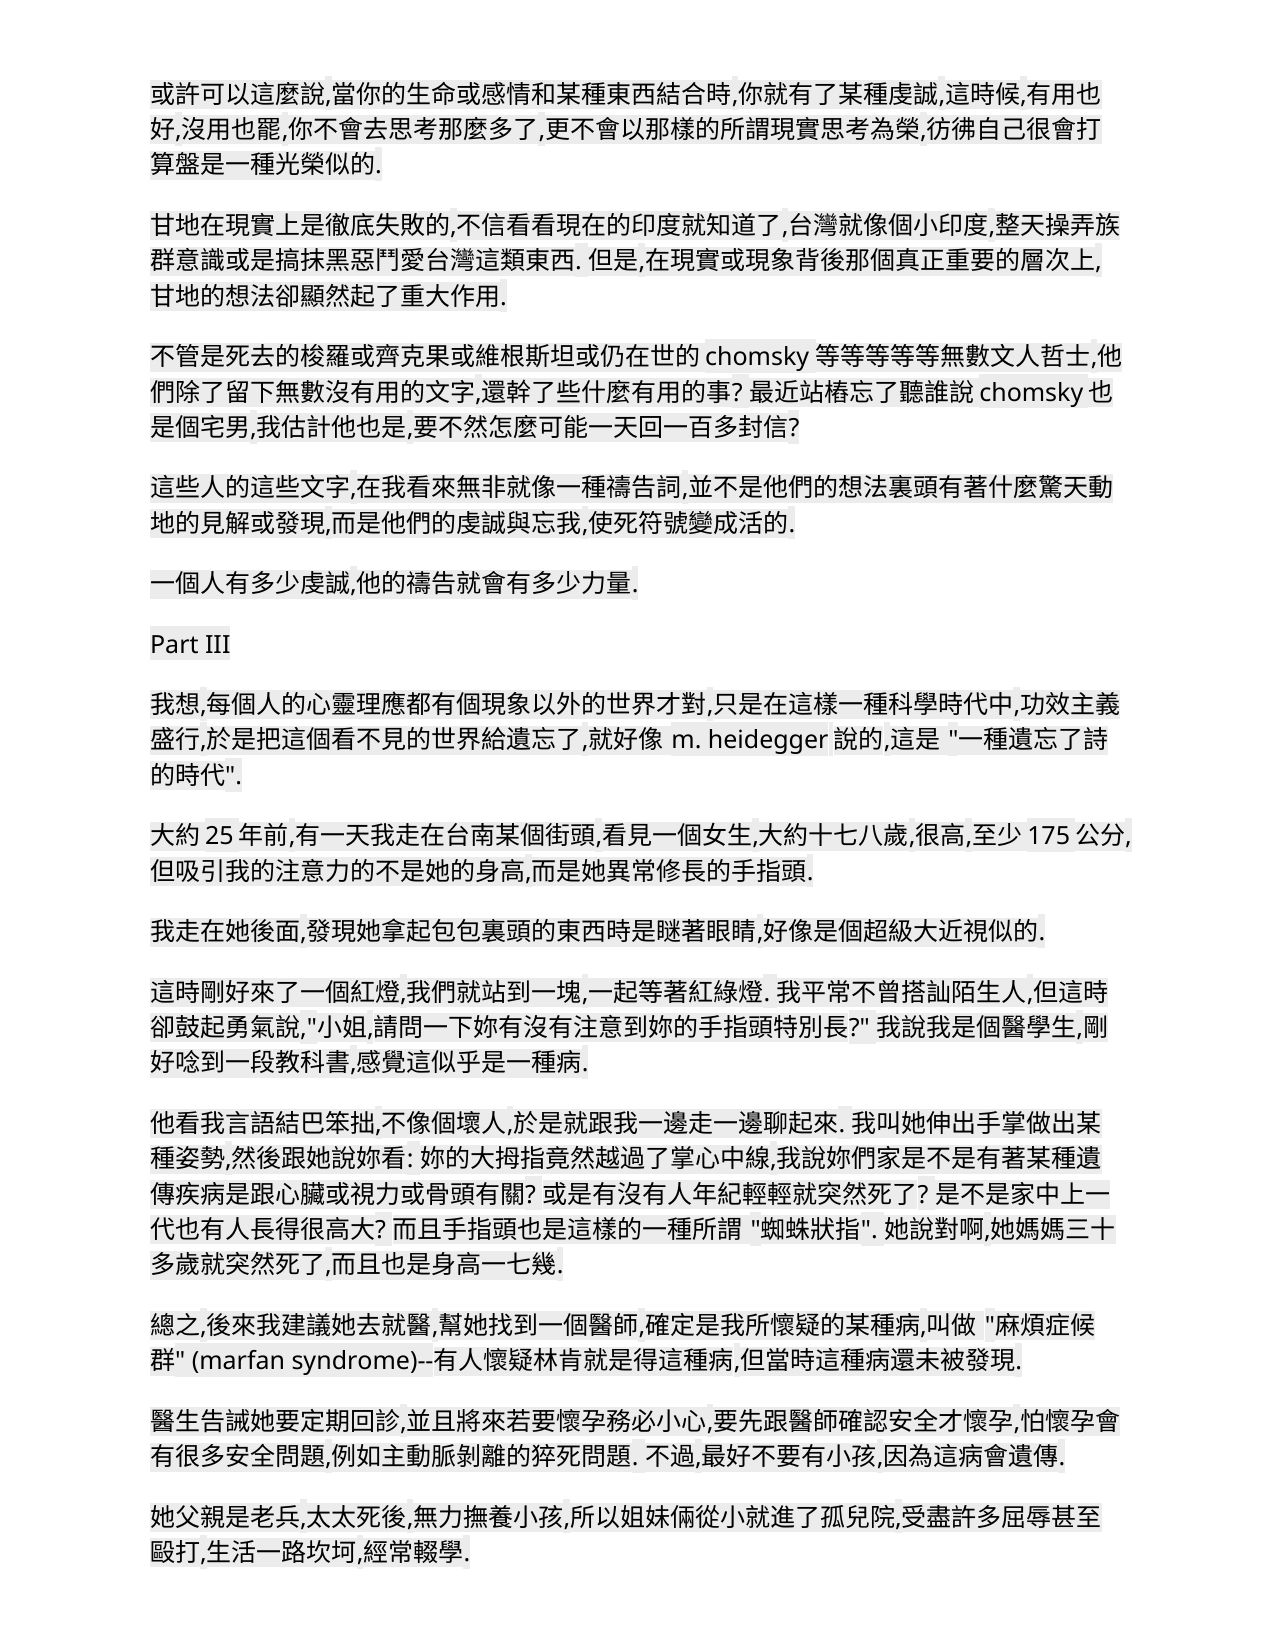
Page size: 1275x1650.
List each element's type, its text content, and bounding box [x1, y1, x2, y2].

text 我走在她後面,發現她拿起包包裏頭的東西時是瞇著眼睛,好像是個超級大近視似的. [150, 912, 1125, 948]
text 一個人有多少虔誠,他的禱告就會有多少力量. [150, 564, 1125, 600]
text 甘地在現實上是徹底失敗的,不信看看現在的印度就知道了,台灣就像個小印度,整天操弄族群意識或是搞抹黑惡鬥愛台灣這類東西. 但是,在現實或現象背後那個真正重要的層次上,甘地的想法卻顯然起了重大作用. [150, 206, 1125, 312]
text Part III [150, 625, 1125, 660]
text 她父親是老兵,太太死後,無力撫養小孩,所以姐妹倆從小就進了孤兒院,受盡許多屈辱甚至毆打,生活一路坎坷,經常輟學. [150, 1498, 1125, 1569]
text 這些人的這些文字,在我看來無非就像一種禱告詞,並不是他們的想法裏頭有著什麼驚天動地的見解或發現,而是他們的虔誠與忘我,使死符號變成活的. [150, 469, 1125, 539]
text 不管是死去的梭羅或齊克果或維根斯坦或仍在世的chomsky 等等等等等無數文人哲士,他們除了留下無數沒有用的文字,還幹了些什麼有用的事? 最近站樁忘了聽誰說chomsky也是個宅男,我估計他也是,要不然怎麼可能一天回一百多封信? [150, 337, 1125, 444]
text 我想,每個人的心靈理應都有個現象以外的世界才對,只是在這樣一種科學時代中,功效主義盛行,於是把這個看不見的世界給遺忘了,就好像 m. heidegger說的,這是 "一種遺忘了詩的時代". [150, 685, 1125, 792]
text 或許可以這麼說,當你的生命或感情和某種東西結合時,你就有了某種虔誠,這時候,有用也好,沒用也罷,你不會去思考那麼多了,更不會以那樣的所謂現實思考為榮,彷彿自己很會打算盤是一種光榮似的. [150, 75, 1125, 181]
text 大約25年前,有一天我走在台南某個街頭,看見一個女生,大約十七八歲,很高,至少175公分,但吸引我的注意力的不是她的身高,而是她異常修長的手指頭. [150, 817, 1125, 887]
text 這時剛好來了一個紅燈,我們就站到一塊,一起等著紅綠燈. 我平常不曾搭訕陌生人,但這時卻鼓起勇氣說,"小姐,請問一下妳有沒有注意到妳的手指頭特別長?" 我說我是個醫學生,剛好唸到一段教科書,感覺這似乎是一種病. [150, 973, 1125, 1079]
text 總之,後來我建議她去就醫,幫她找到一個醫師,確定是我所懷疑的某種病,叫做 "麻煩症候群" (marfan syndrome)--有人懷疑林肯就是得這種病,但當時這種病還未被發現. [150, 1306, 1125, 1377]
text 他看我言語結巴笨拙,不像個壞人,於是就跟我一邊走一邊聊起來. 我叫她伸出手掌做出某種姿勢,然後跟她說妳看: 妳的大拇指竟然越過了掌心中線,我說妳們家是不是有著某種遺傳疾病是跟心臟或視力或骨頭有關? 或是有沒有人年紀輕輕就突然死了? 是不是家中上一代也有人長得很高大? 而且手指頭也是這樣的一種所謂 "蜘蛛狀指". 她說對啊,她媽媽三十多歲就突然死了,而且也是身高一七幾. [150, 1104, 1125, 1281]
text 醫生告誡她要定期回診,並且將來若要懷孕務必小心,要先跟醫師確認安全才懷孕,怕懷孕會有很多安全問題,例如主動脈剝離的猝死問題. 不過,最好不要有小孩,因為這病會遺傳. [150, 1402, 1125, 1473]
